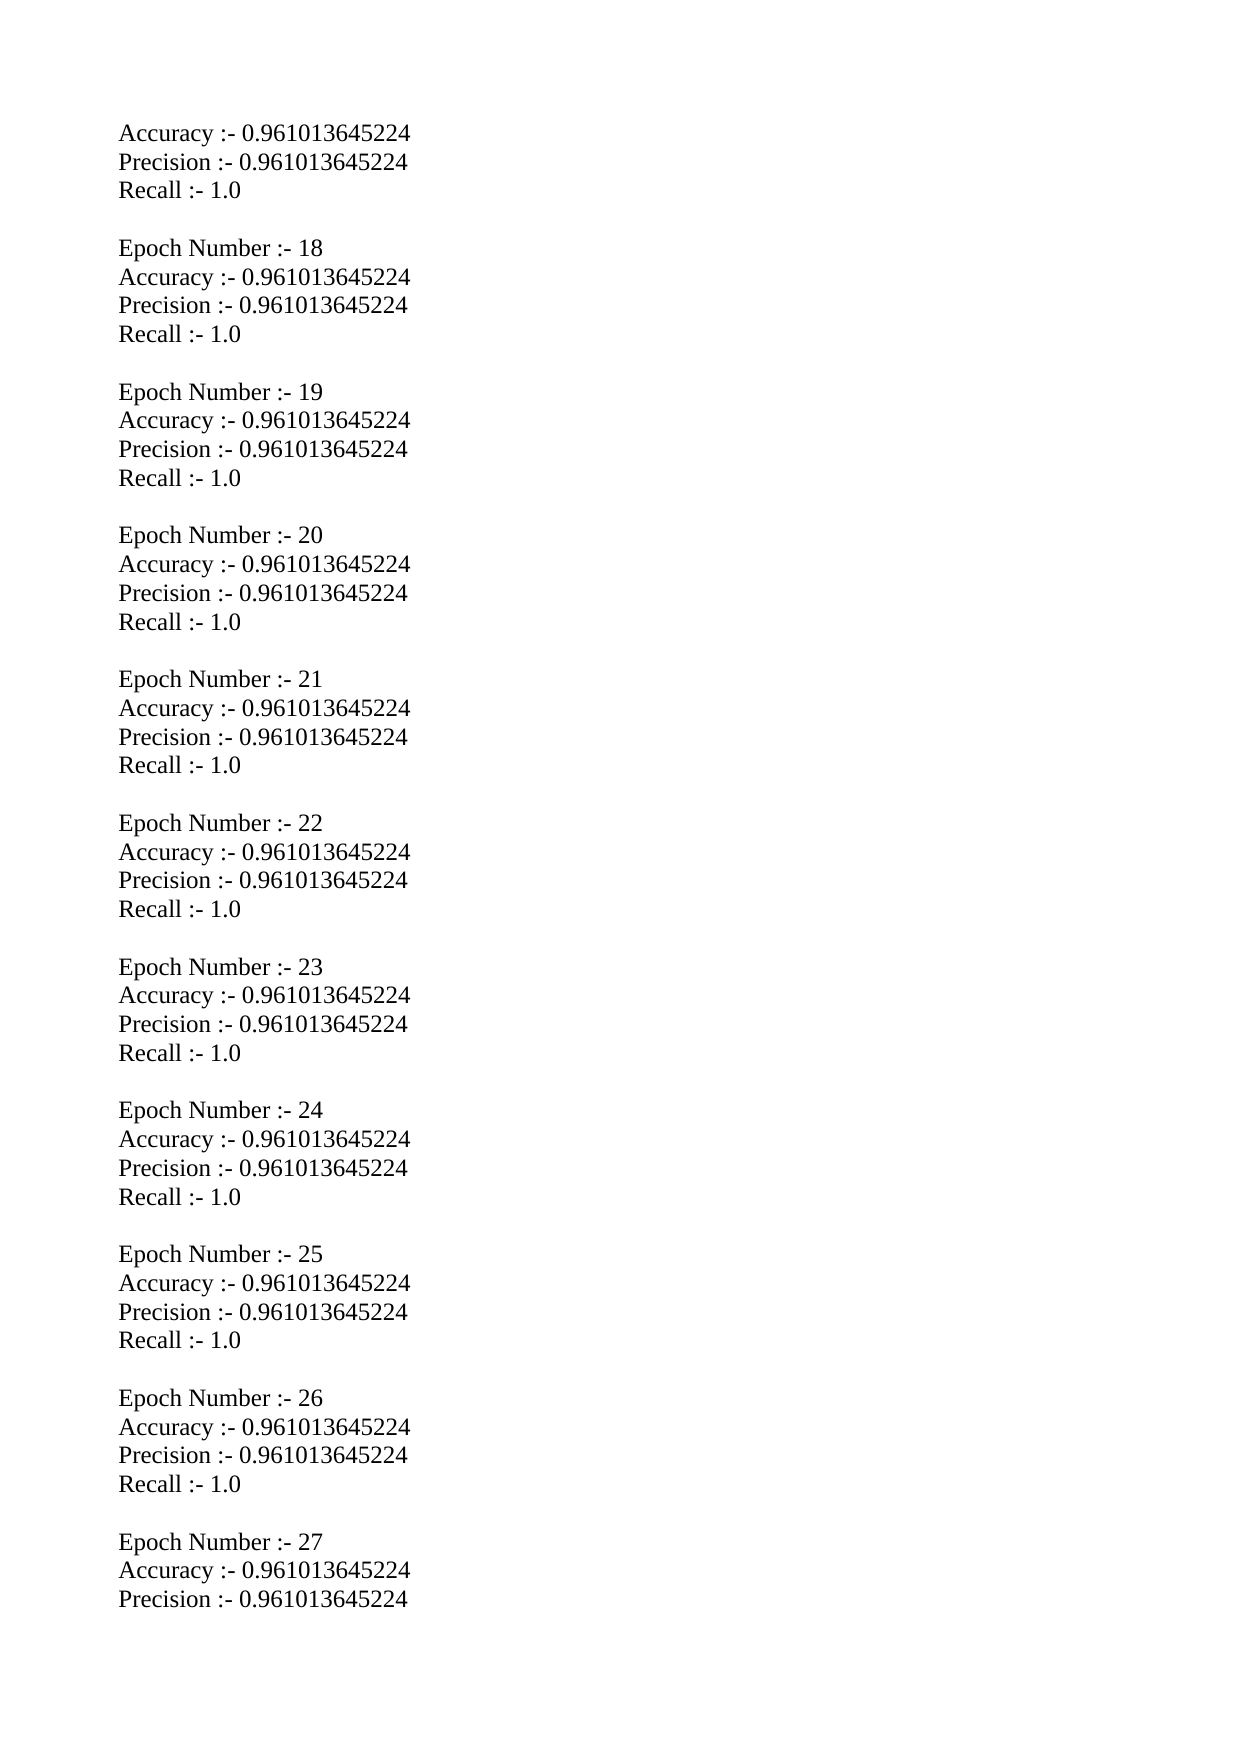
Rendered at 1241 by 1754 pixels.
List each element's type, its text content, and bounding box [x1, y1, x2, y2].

text Accuracy :- 0.961013645224 [118, 693, 1122, 722]
text Accuracy :- 0.961013645224 [118, 1124, 1122, 1153]
text Recall :- 1.0 [118, 176, 1122, 204]
text Epoch Number :- 19 [118, 377, 1122, 406]
text Accuracy :- 0.961013645224 [118, 262, 1122, 291]
text Accuracy :- 0.961013645224 [118, 118, 1122, 147]
text Epoch Number :- 18 [118, 233, 1122, 262]
text Recall :- 1.0 [118, 1038, 1122, 1067]
text Epoch Number :- 24 [118, 1096, 1122, 1124]
text Precision :- 0.961013645224 [118, 1584, 1122, 1613]
text Accuracy :- 0.961013645224 [118, 1556, 1122, 1584]
text Recall :- 1.0 [118, 1182, 1122, 1211]
text Precision :- 0.961013645224 [118, 147, 1122, 176]
text Accuracy :- 0.961013645224 [118, 406, 1122, 434]
text Accuracy :- 0.961013645224 [118, 1268, 1122, 1297]
text Recall :- 1.0 [118, 1469, 1122, 1498]
text Precision :- 0.961013645224 [118, 1153, 1122, 1182]
text Recall :- 1.0 [118, 463, 1122, 492]
text Precision :- 0.961013645224 [118, 1297, 1122, 1326]
text Accuracy :- 0.961013645224 [118, 549, 1122, 578]
text Recall :- 1.0 [118, 1326, 1122, 1354]
text Epoch Number :- 20 [118, 521, 1122, 549]
text Accuracy :- 0.961013645224 [118, 837, 1122, 866]
text Precision :- 0.961013645224 [118, 866, 1122, 894]
text Precision :- 0.961013645224 [118, 291, 1122, 319]
text Epoch Number :- 22 [118, 808, 1122, 837]
text Recall :- 1.0 [118, 751, 1122, 779]
text Precision :- 0.961013645224 [118, 578, 1122, 607]
text Epoch Number :- 21 [118, 664, 1122, 693]
text Recall :- 1.0 [118, 607, 1122, 636]
text Epoch Number :- 23 [118, 952, 1122, 981]
text Precision :- 0.961013645224 [118, 1441, 1122, 1469]
text Accuracy :- 0.961013645224 [118, 1412, 1122, 1441]
text Epoch Number :- 27 [118, 1527, 1122, 1556]
text Precision :- 0.961013645224 [118, 434, 1122, 463]
text Precision :- 0.961013645224 [118, 1009, 1122, 1038]
text Epoch Number :- 25 [118, 1239, 1122, 1268]
text Accuracy :- 0.961013645224 [118, 981, 1122, 1009]
text Recall :- 1.0 [118, 894, 1122, 923]
text Precision :- 0.961013645224 [118, 722, 1122, 751]
text Epoch Number :- 26 [118, 1383, 1122, 1412]
text Recall :- 1.0 [118, 319, 1122, 348]
